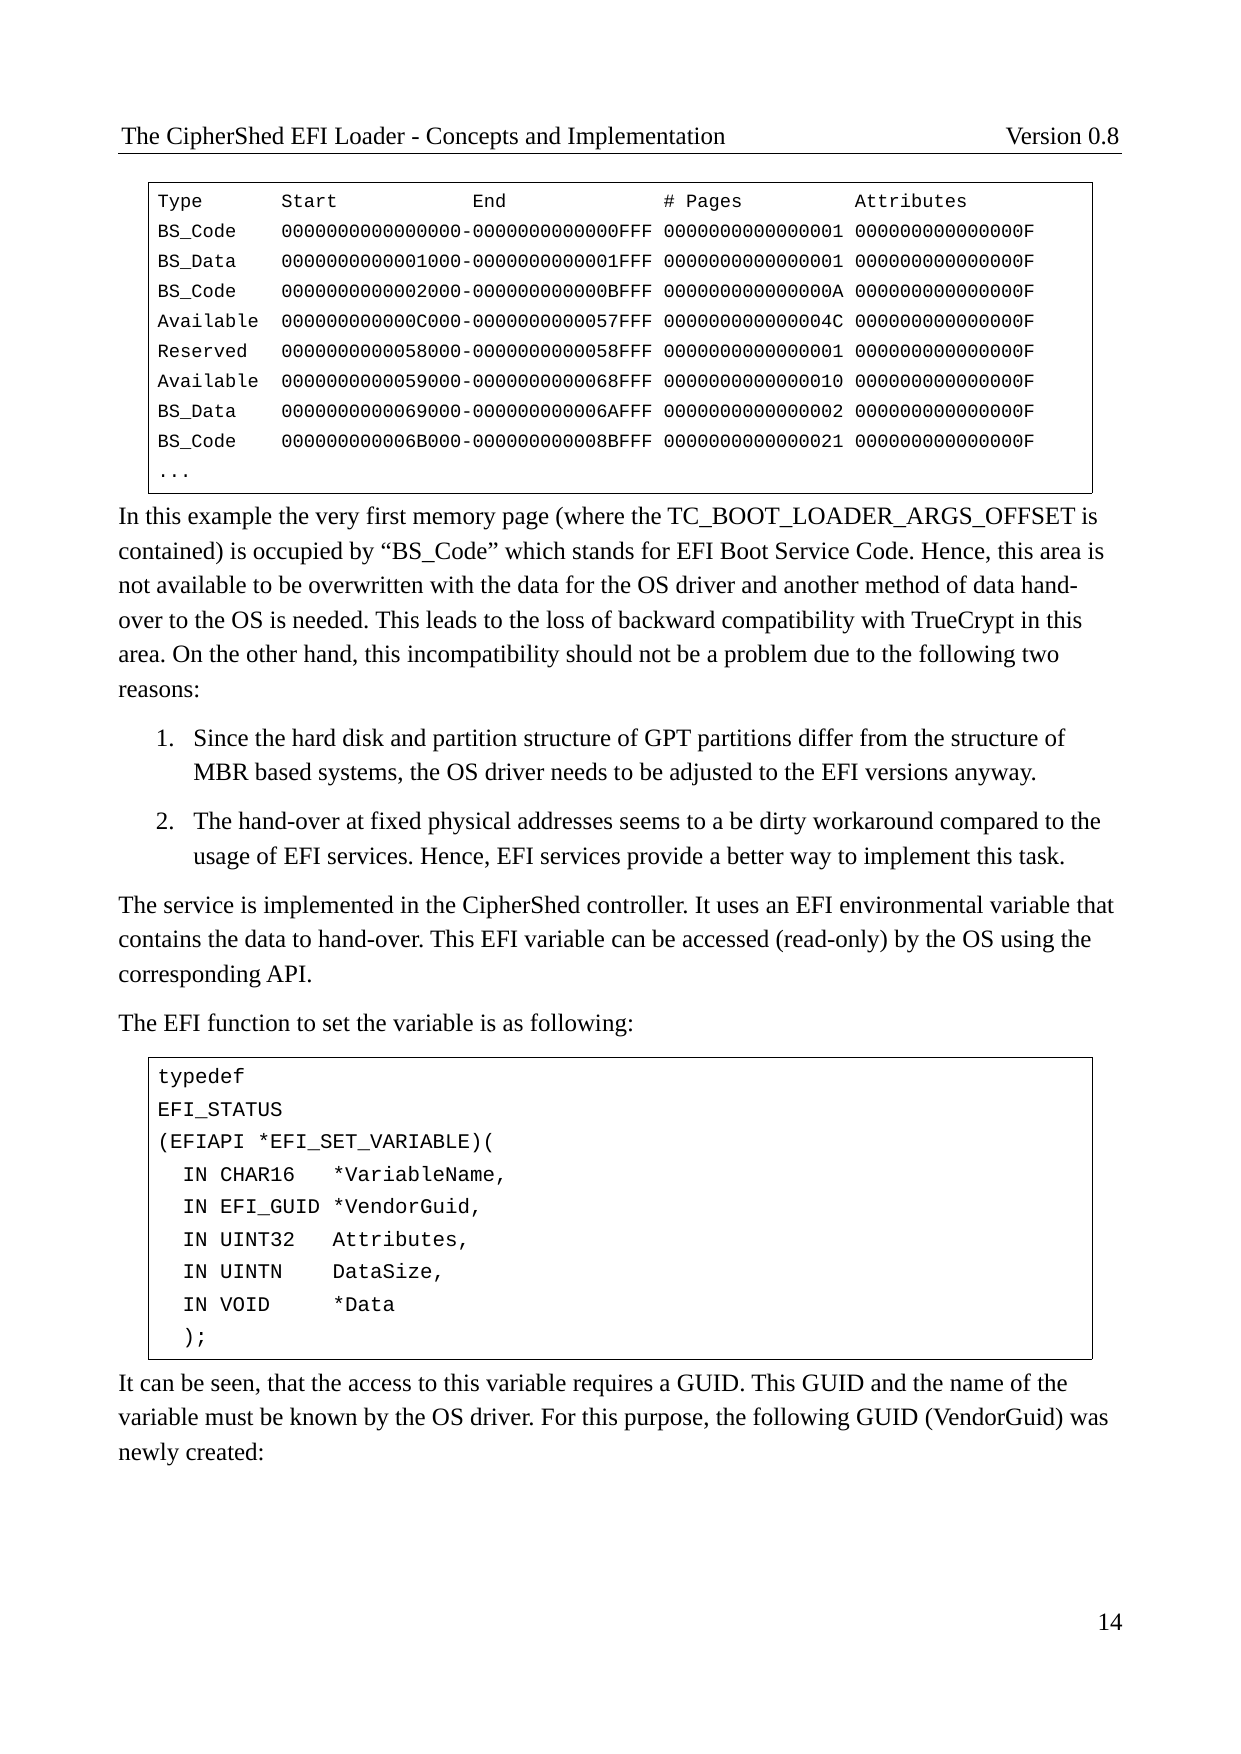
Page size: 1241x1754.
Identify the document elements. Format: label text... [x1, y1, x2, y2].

text In this example the very first memory page (where the TC_BOOT_LOADER_ARGS_OFFSET is contained) is occupied by “BS_Code” which stands for EFI Boot Service Code. Hence, this area is not available to be overwritten with the data for the OS driver and another method of data hand-over to the OS is needed. This leads to the loss of backward compatibility with TrueCrypt in this area. On the other hand, this incompatibility should not be a problem due to the following two reasons: [118, 501, 1122, 703]
text IN EFI_GUID *VendorGuid, [149, 1187, 1092, 1219]
text BS_Code 000000000006B000-000000000008BFFF 0000000000000021 000000000000000F [149, 423, 1092, 453]
text IN UINT32 Attributes, [149, 1219, 1092, 1252]
list Since the hard disk and partition structure of GPT partitions differ from the structure of MBR based systems, the OS driver needs to be adjusted to the EFI versions anyway. [156, 723, 1122, 786]
text The EFI function to set the variable is as following: [118, 1008, 1122, 1037]
text IN VOID *Data [149, 1284, 1092, 1317]
text BS_Code 0000000000002000-000000000000BFFF 000000000000000A 000000000000000F [149, 273, 1092, 303]
text BS_Data 0000000000001000-0000000000001FFF 0000000000000001 000000000000000F [149, 242, 1092, 273]
list The hand-over at fixed physical addresses seems to a be dirty workaround compared to the usage of EFI services. Hence, EFI services provide a better way to implement this task. [156, 806, 1122, 870]
text The service is implemented in the CipherShed controller. It uses an EFI environmental variable that contains the data to hand-over. This EFI variable can be accessed (read-only) by the OS using the corresponding API. [118, 890, 1122, 988]
text typedef [149, 1058, 1092, 1089]
text BS_Data 0000000000069000-000000000006AFFF 0000000000000002 000000000000000F [149, 393, 1092, 423]
text IN UINTN DataSize, [149, 1252, 1092, 1284]
text ... [149, 453, 1092, 493]
text ); [149, 1317, 1092, 1359]
text Available 000000000000C000-0000000000057FFF 000000000000004C 000000000000000F [149, 303, 1092, 333]
text EFI_STATUS [149, 1089, 1092, 1122]
text IN CHAR16 *VariableName, [149, 1154, 1092, 1187]
text BS_Code 0000000000000000-0000000000000FFF 0000000000000001 000000000000000F [149, 212, 1092, 242]
text Reserved 0000000000058000-0000000000058FFF 0000000000000001 000000000000000F [149, 333, 1092, 363]
text Type Start End # Pages Attributes [149, 183, 1092, 212]
text It can be seen, that the access to this variable requires a GUID. This GUID and the name of the variable must be known by the OS driver. For this purpose, the following GUID (VendorGuid) was newly created: [118, 1368, 1122, 1465]
text Available 0000000000059000-0000000000068FFF 0000000000000010 000000000000000F [149, 363, 1092, 393]
text (EFIAPI *EFI_SET_VARIABLE)( [149, 1122, 1092, 1154]
